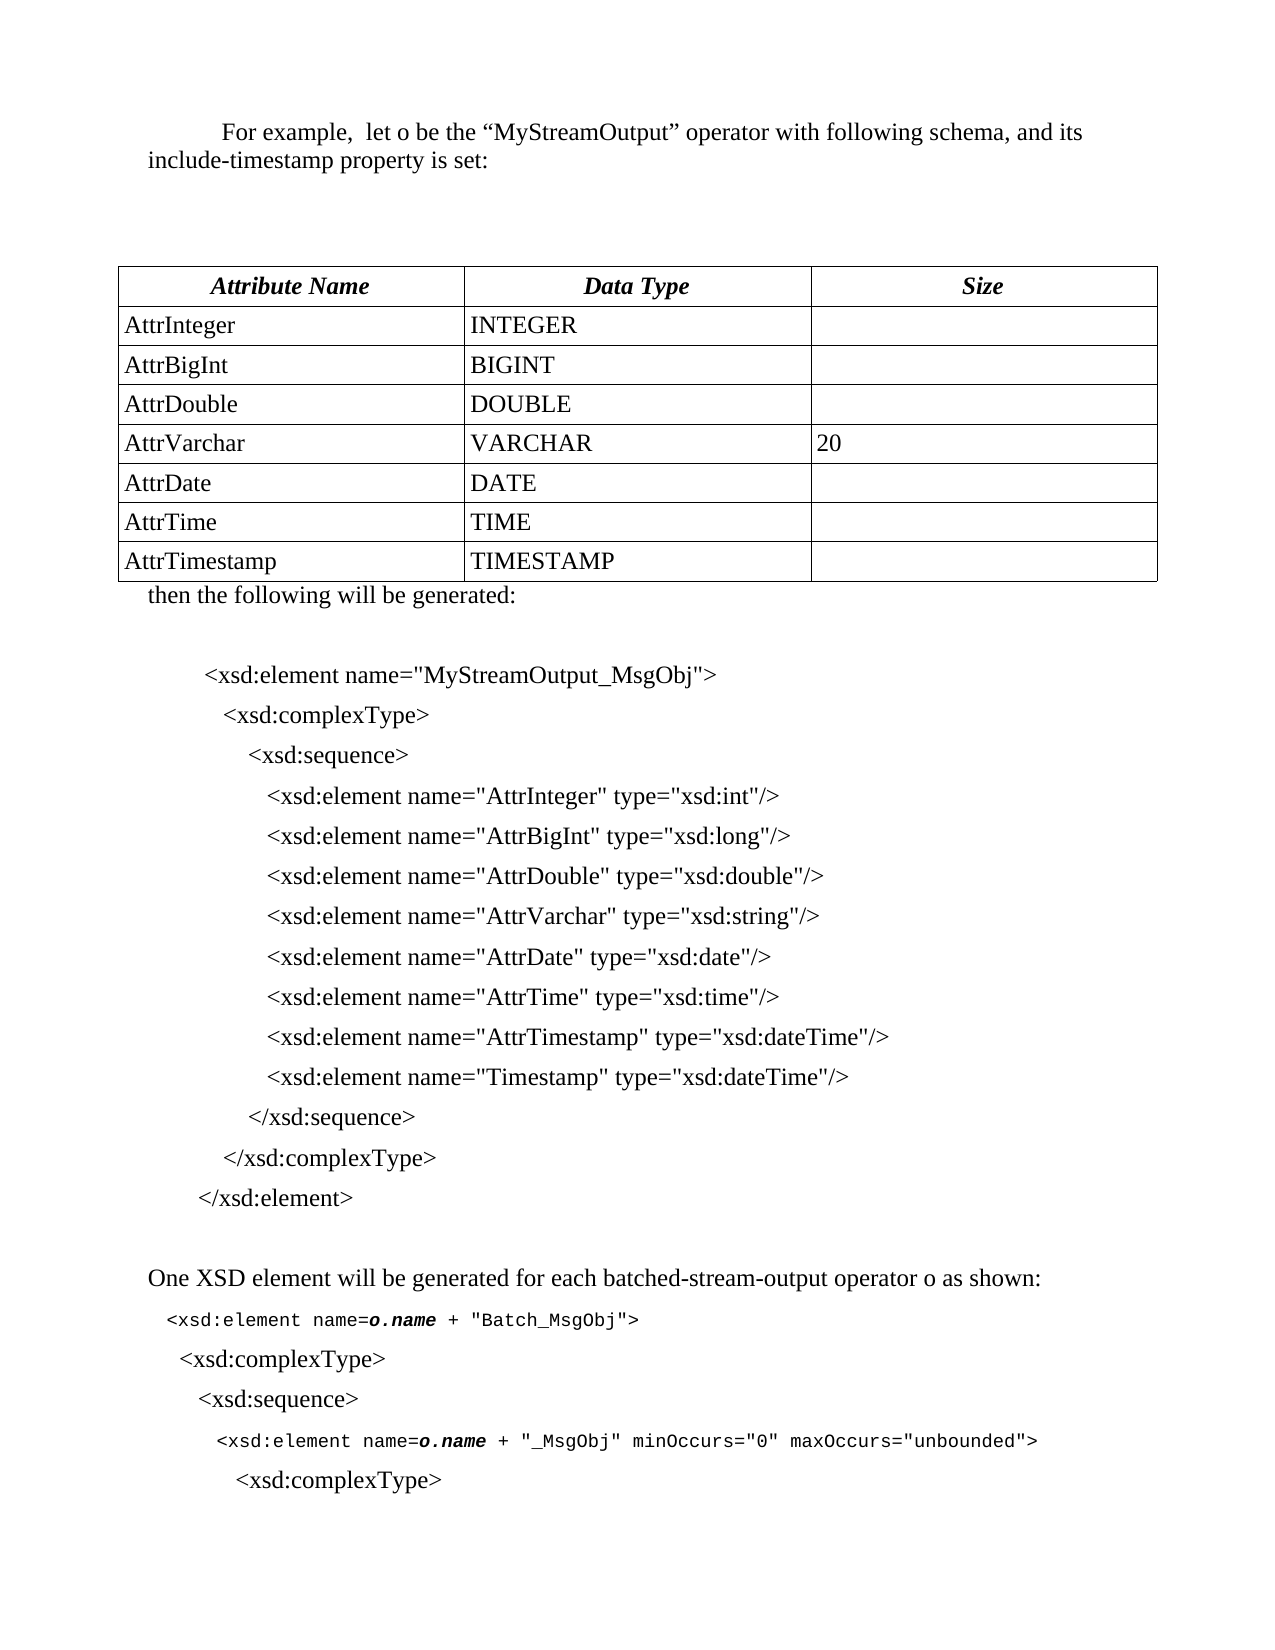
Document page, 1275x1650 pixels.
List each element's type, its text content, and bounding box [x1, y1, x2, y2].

text <xsd:element name="AttrTime" type="xsd:time"/> [148, 983, 1157, 1011]
text <xsd:element name=o.name + "_MsgObj" minOccurs="0" maxOccurs="unbounded"> [148, 1425, 1157, 1453]
text then the following will be generated: [148, 582, 1157, 608]
text <xsd:element name=o.name + "Batch_MsgObj"> [148, 1304, 1157, 1332]
table_cell INTEGER [465, 307, 811, 345]
text <xsd:element name="AttrVarchar" type="xsd:string"/> [148, 902, 1157, 930]
table_cell DOUBLE [465, 385, 811, 423]
text One XSD element will be generated for each batched-stream-output operator o as shown: [148, 1264, 1157, 1292]
table_cell AttrInteger [119, 307, 464, 345]
table_cell AttrBigInt [119, 346, 464, 384]
text <xsd:sequence> [148, 742, 1157, 769]
text <xsd:element name="AttrDate" type="xsd:date"/> [148, 943, 1157, 970]
table_cell 20 [812, 425, 1157, 463]
text <xsd:sequence> [148, 1385, 1157, 1413]
table_cell [812, 542, 1157, 581]
table_header Data Type [465, 267, 811, 306]
table_cell [812, 464, 1157, 502]
text <xsd:element name="AttrBigInt" type="xsd:long"/> [148, 822, 1157, 850]
text </xsd:element> [148, 1184, 1157, 1212]
table_cell AttrVarchar [119, 425, 464, 463]
table_header Attribute Name [119, 267, 464, 306]
table_cell [812, 503, 1157, 541]
text <xsd:element name="AttrDouble" type="xsd:double"/> [148, 862, 1157, 890]
text <xsd:complexType> [148, 701, 1157, 729]
table_header Size [812, 267, 1157, 306]
table_cell BIGINT [465, 346, 811, 384]
text <xsd:complexType> [148, 1466, 1157, 1493]
table_cell [812, 385, 1157, 423]
table_cell AttrDouble [119, 385, 464, 423]
text <xsd:complexType> [148, 1345, 1157, 1373]
text </xsd:complexType> [148, 1144, 1157, 1171]
table_cell TIMESTAMP [465, 542, 811, 581]
text <xsd:element name="AttrTimestamp" type="xsd:dateTime"/> [148, 1023, 1157, 1051]
table_cell TIME [465, 503, 811, 541]
table_cell AttrDate [119, 464, 464, 502]
text <xsd:element name="Timestamp" type="xsd:dateTime"/> [148, 1063, 1157, 1091]
text <xsd:element name="MyStreamOutput_MsgObj"> [148, 661, 1157, 689]
text For example, let o be the “MyStreamOutput” operator with following schema, and its include-timestamp property is set: [148, 118, 1157, 173]
table_cell DATE [465, 464, 811, 502]
text </xsd:sequence> [148, 1103, 1157, 1131]
table_cell AttrTimestamp [119, 542, 464, 581]
table_cell [812, 307, 1157, 345]
text <xsd:element name="AttrInteger" type="xsd:int"/> [148, 782, 1157, 809]
table_cell AttrTime [119, 503, 464, 541]
table_cell VARCHAR [465, 425, 811, 463]
table_cell [812, 346, 1157, 384]
